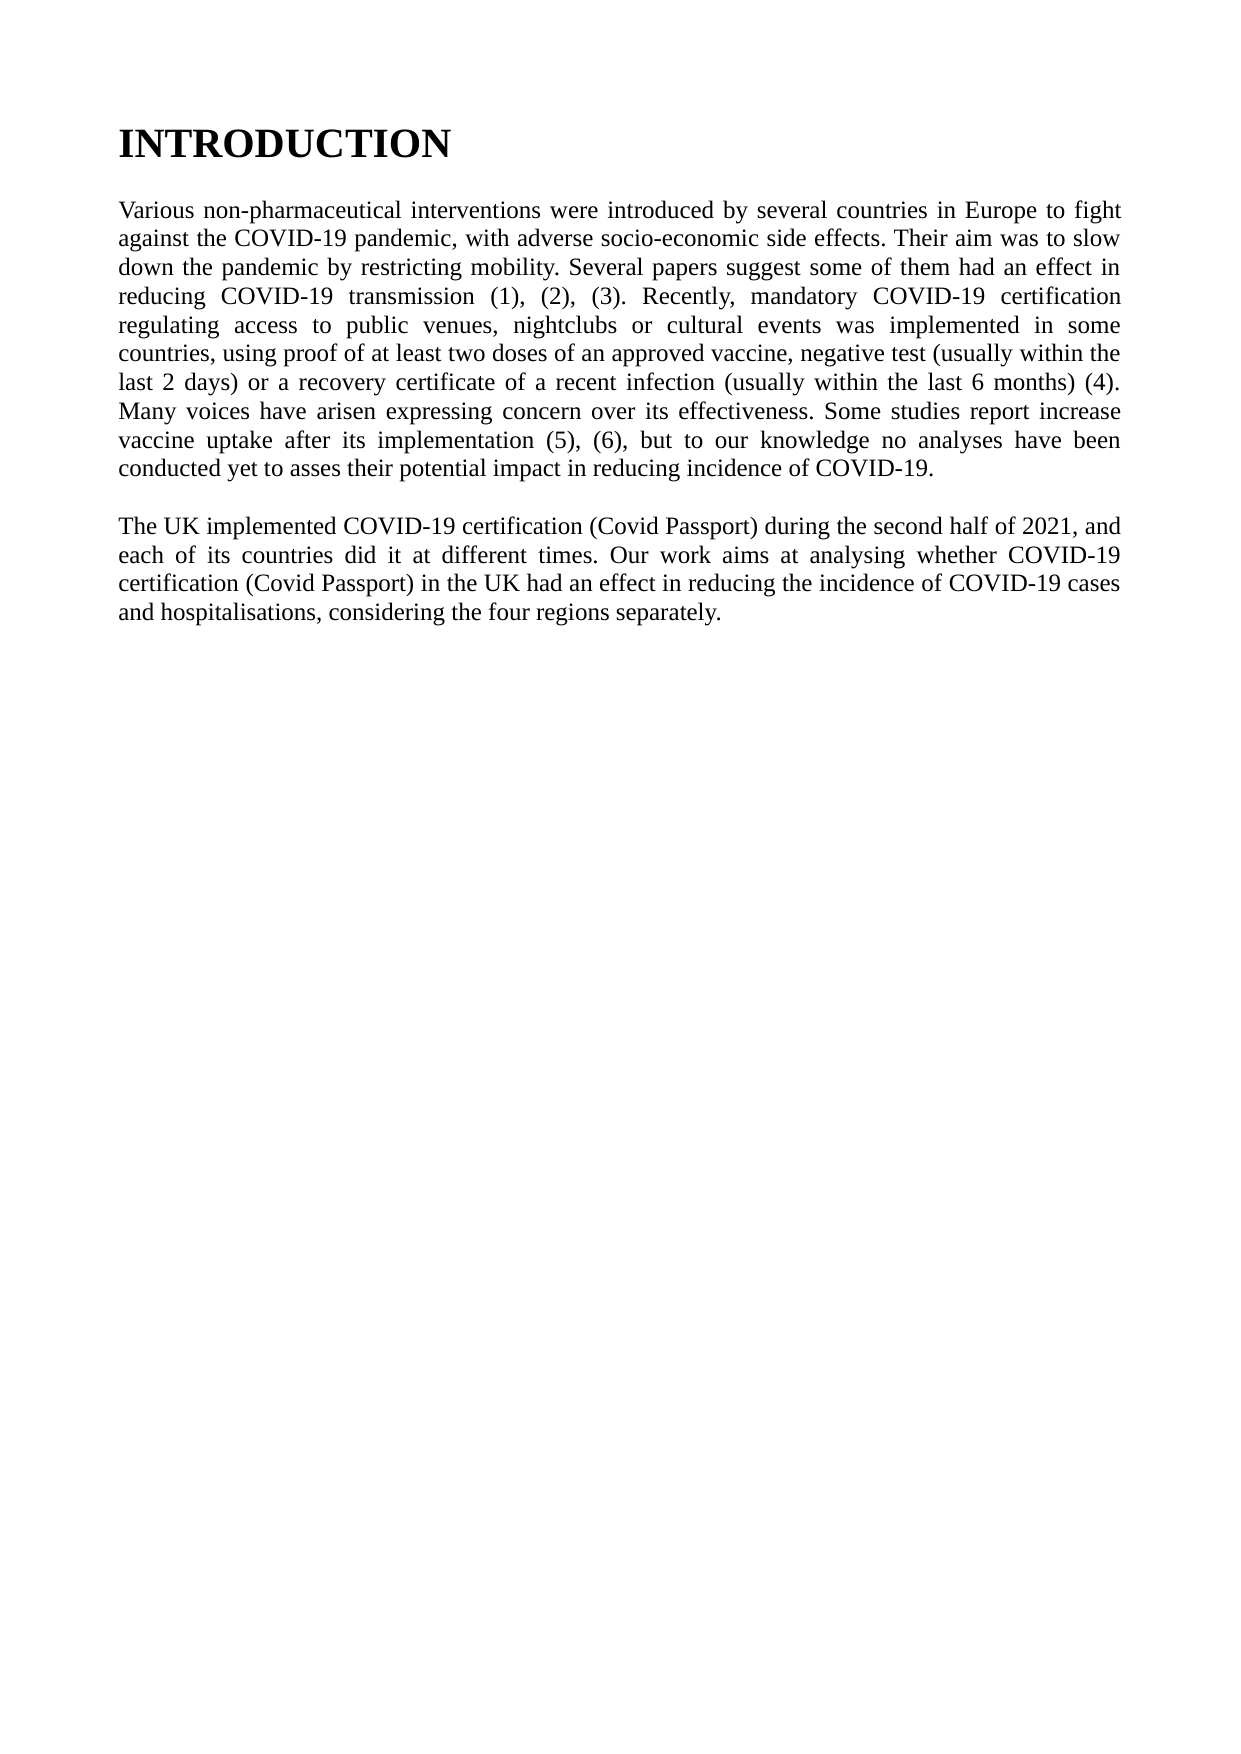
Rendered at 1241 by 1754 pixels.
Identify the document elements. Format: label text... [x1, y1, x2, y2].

text The UK implemented COVID-19 certification (Covid Passport) during the second half of 2021, and each of its countries did it at different times. Our work aims at analysing whether COVID-19 certification (Covid Passport) in the UK had an effect in reducing the incidence of COVID-19 cases and hospitalisations, considering the four regions separately. [118, 511, 1122, 626]
text Various non-pharmaceutical interventions were introduced by several countries in Europe to fight against the COVID-19 pandemic, with adverse socio-economic side effects. Their aim was to slow down the pandemic by restricting mobility. Several papers suggest some of them had an effect in reducing COVID-19 transmission (1), (2), (3). Recently, mandatory COVID-19 certification regulating access to public venues, nightclubs or cultural events was implemented in some countries, using proof of at least two doses of an approved vaccine, negative test (usually within the last 2 days) or a recovery certificate of a recent infection (usually within the last 6 months) (4). Many voices have arisen expressing concern over its effectiveness. Some studies report increase vaccine uptake after its implementation (5), (6), but to our knowledge no analyses have been conducted yet to asses their potential impact in reducing incidence of COVID-19. [118, 195, 1122, 482]
text INTRODUCTION [118, 118, 1122, 166]
